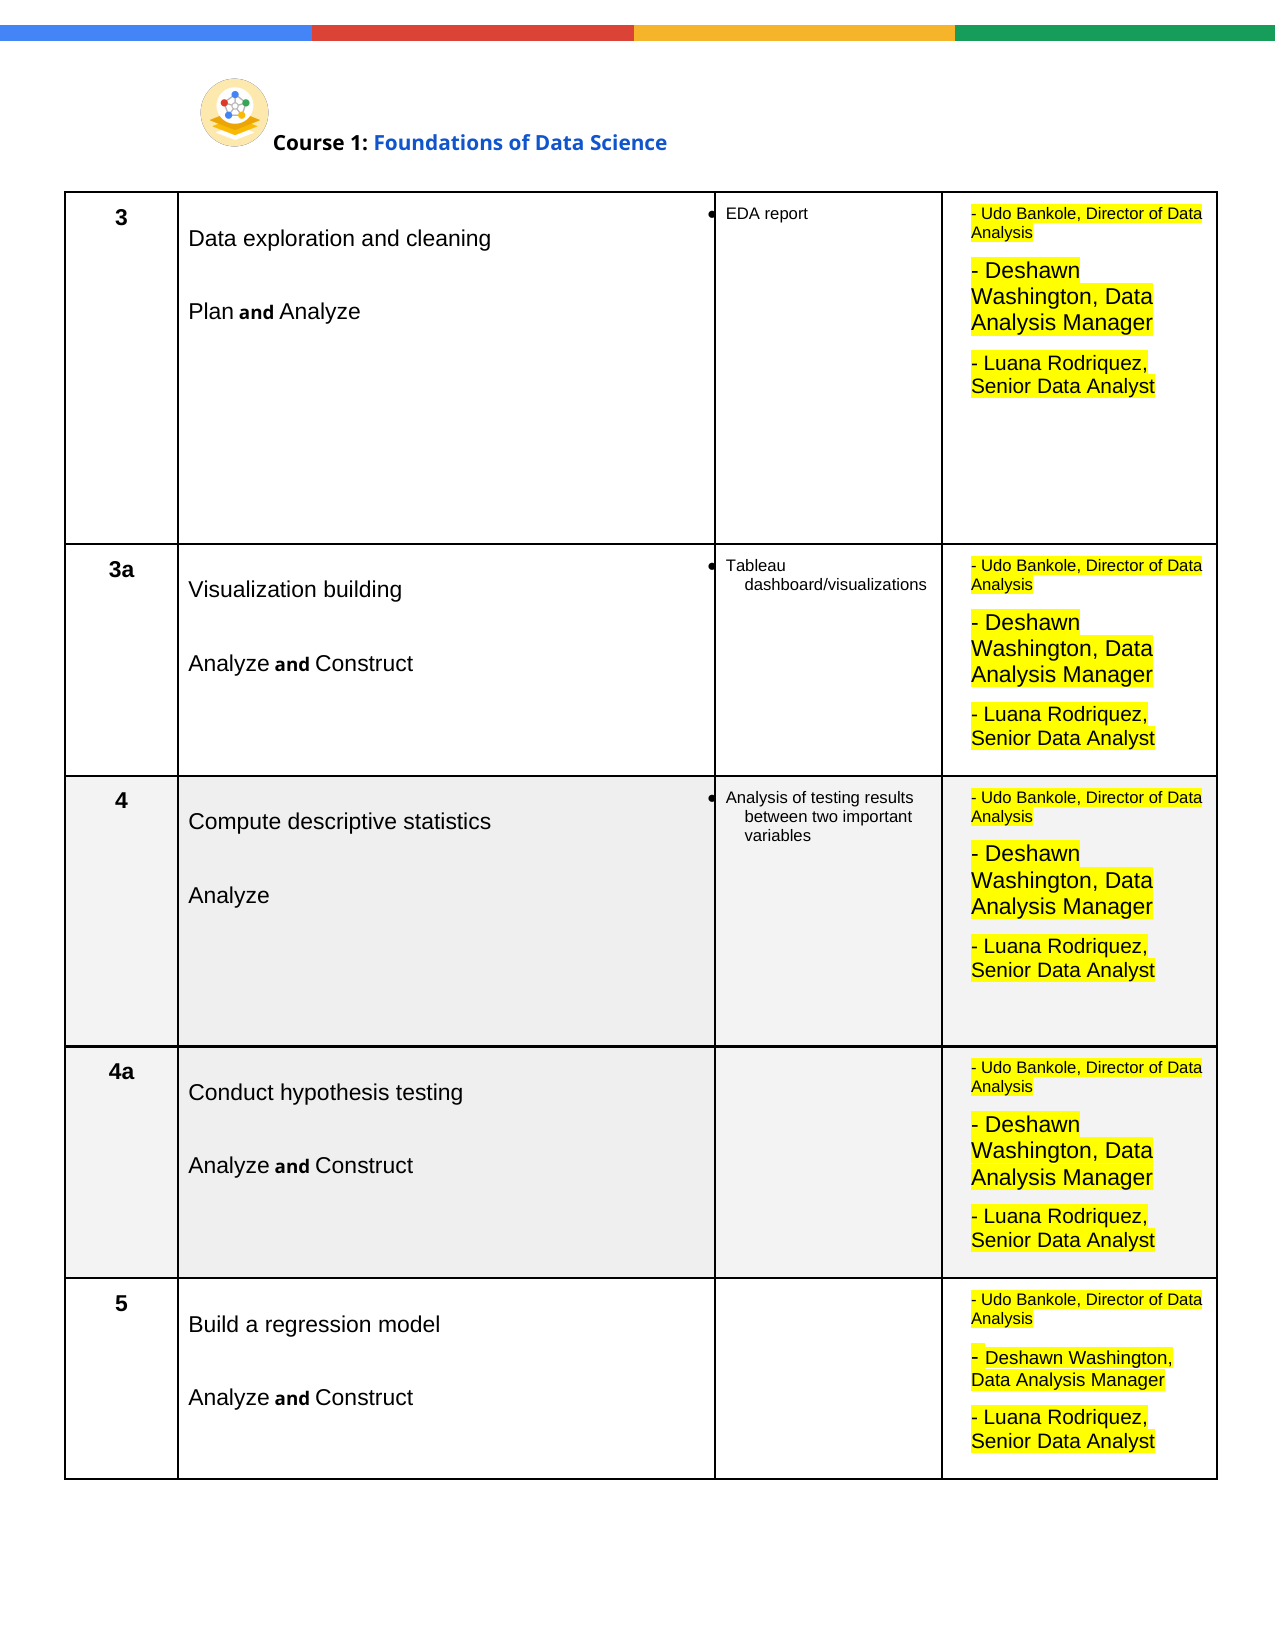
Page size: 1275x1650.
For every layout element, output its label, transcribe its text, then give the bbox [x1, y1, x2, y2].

table_cell - Udo Bankole, Director of Data Analysis - Deshawn Washington, Data Analysis Manager - Luana Rodriquez, Senior Data Analyst [943, 1048, 1216, 1277]
table_cell [716, 1048, 941, 1277]
table_cell - Udo Bankole, Director of Data Analysis - Deshawn Washington, Data Analysis Manager - Luana Rodriquez, Senior Data Analyst [943, 193, 1216, 543]
table_cell 3 [66, 193, 177, 543]
table_cell Compute descriptive statistics Analyze [179, 777, 714, 1045]
table_cell Visualization building Analyze and Construct [179, 545, 714, 775]
picture [0, 25, 1275, 41]
table_cell Tableau dashboard/visualizations [716, 545, 941, 775]
table_cell - Udo Bankole, Director of Data Analysis - Deshawn Washington, Data Analysis Manager - Luana Rodriquez, Senior Data Analyst [943, 545, 1216, 775]
picture [196, 75, 273, 151]
table_cell EDA report [716, 193, 941, 543]
table_cell [716, 1279, 941, 1478]
table_cell Data exploration and cleaning Plan and Analyze [179, 193, 714, 543]
table_cell 4a [66, 1048, 177, 1277]
table_cell 3a [66, 545, 177, 775]
table_cell 4 [66, 777, 177, 1045]
table_cell - Udo Bankole, Director of Data Analysis - Deshawn Washington, Data Analysis Manager - Luana Rodriquez, Senior Data Analyst [943, 1279, 1216, 1478]
table_cell - Udo Bankole, Director of Data Analysis - Deshawn Washington, Data Analysis Manager - Luana Rodriquez, Senior Data Analyst [943, 777, 1216, 1045]
table_cell Build a regression model Analyze and Construct [179, 1279, 714, 1478]
table_cell Conduct hypothesis testing Analyze and Construct [179, 1048, 714, 1277]
table_cell 5 [66, 1279, 177, 1478]
table_cell Analysis of testing results between two important variables [716, 777, 941, 1045]
